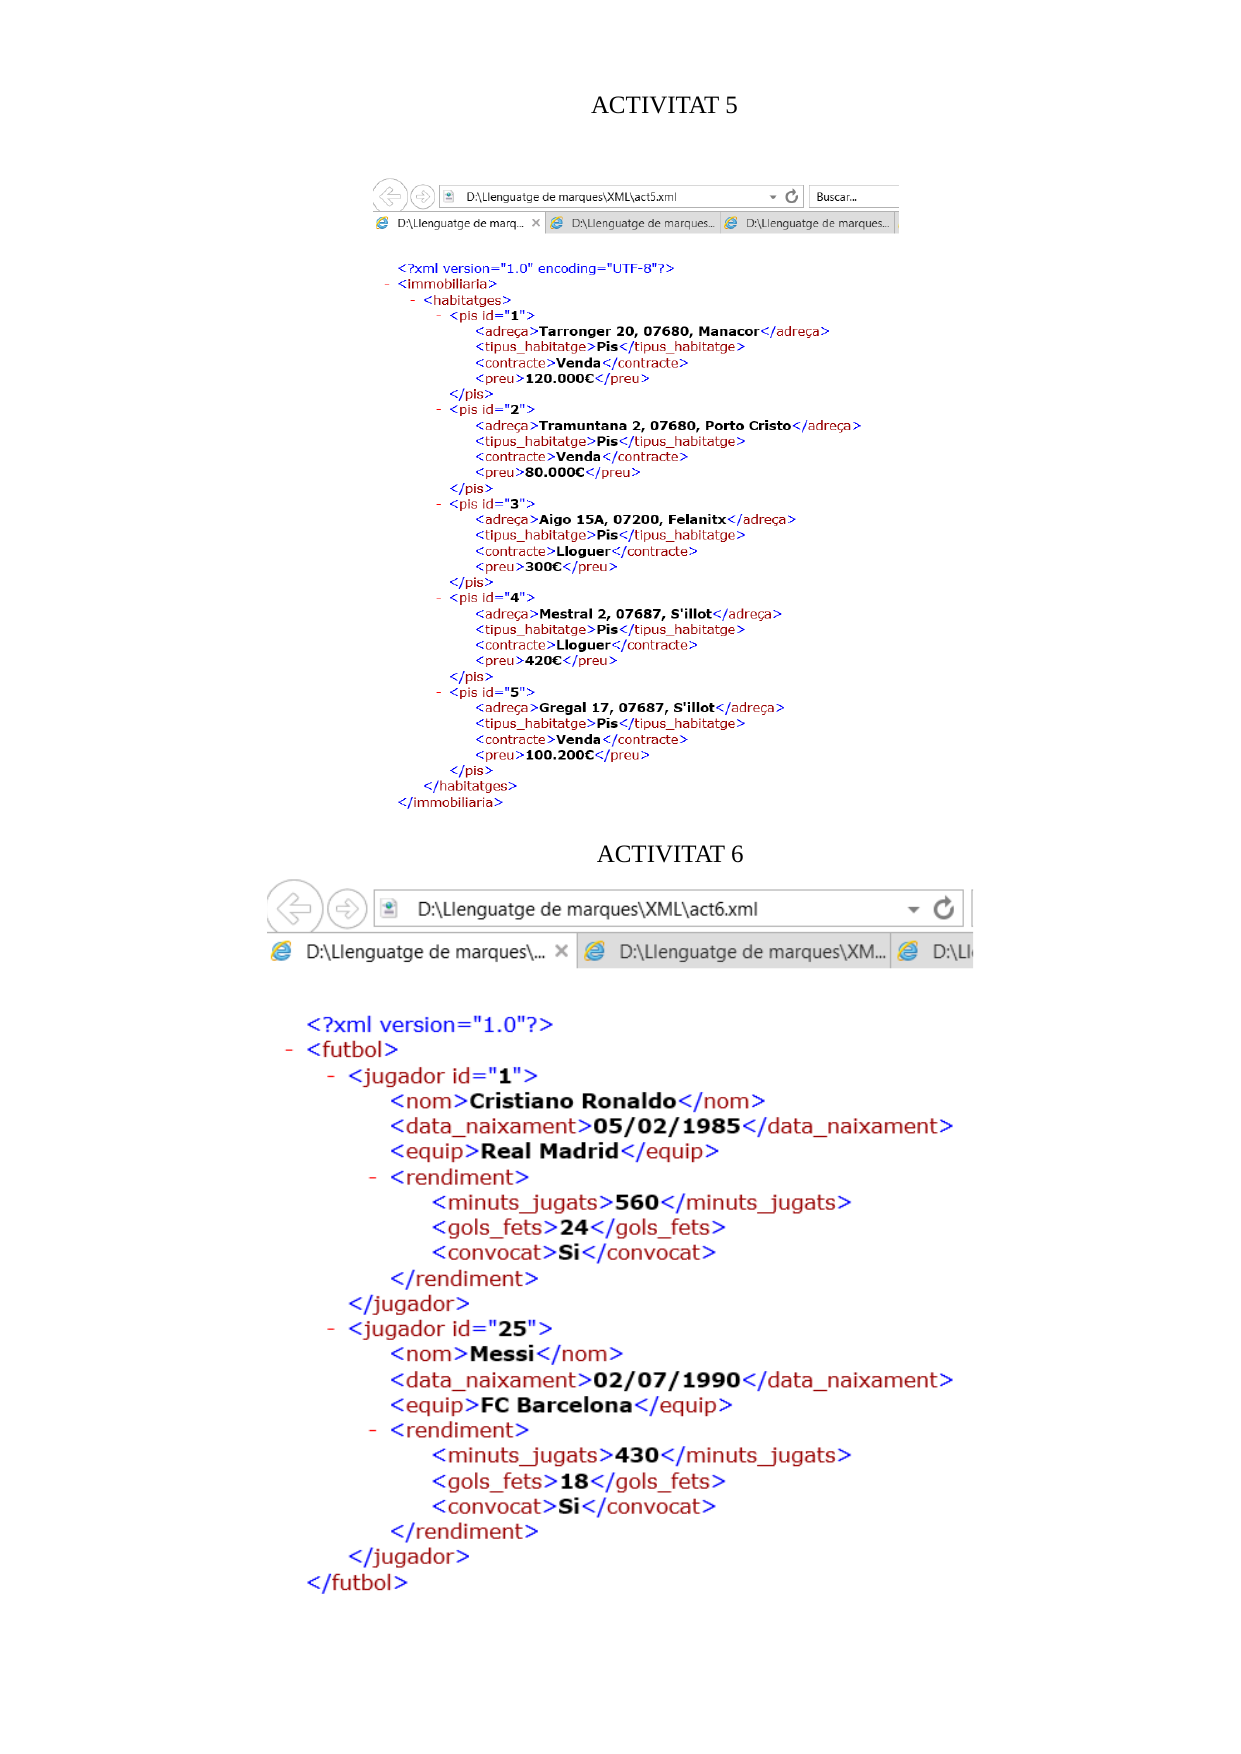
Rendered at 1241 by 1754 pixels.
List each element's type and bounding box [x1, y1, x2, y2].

picture [373, 168, 899, 839]
picture [267, 872, 974, 1639]
